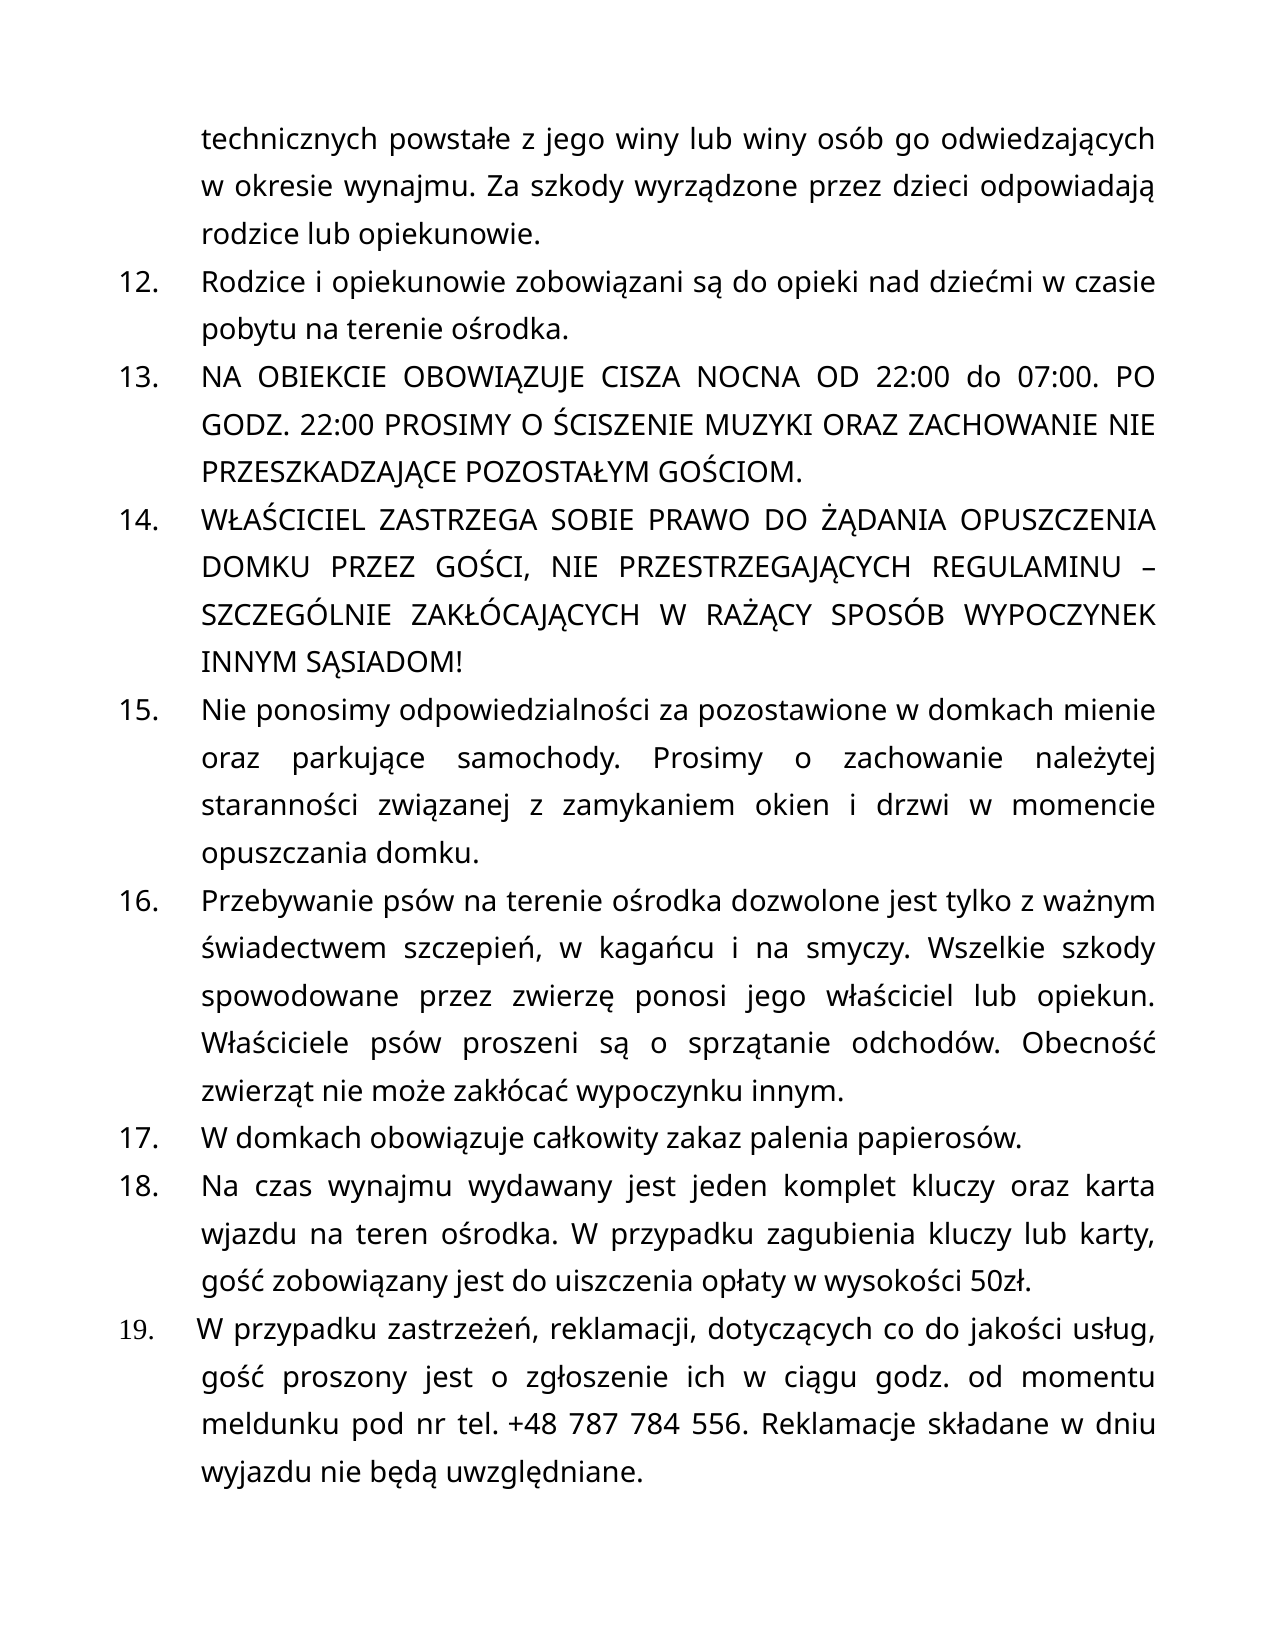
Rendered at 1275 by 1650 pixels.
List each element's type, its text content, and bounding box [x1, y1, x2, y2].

list Rodzice i opiekunowie zobowiązani są do opieki nad dziećmi w czasie pobytu na terenie ośrodka. [118, 261, 1157, 348]
list Przebywanie psów na terenie ośrodka dozwolone jest tylko z ważnym świadectwem szczepień, w kagańcu i na smyczy. Wszelkie szkody spowodowane przez zwierzę ponosi jego właściciel lub opiekun. Właściciele psów proszeni są o sprzątanie odchodów. Obecność zwierząt nie może zakłócać wypoczynku innym. [118, 880, 1157, 1110]
list Na czas wynajmu wydawany jest jeden komplet kluczy oraz karta wjazdu na teren ośrodka. W przypadku zagubienia kluczy lub karty, gość zobowiązany jest do uiszczenia opłaty w wysokości 50zł. [118, 1165, 1157, 1300]
list technicznych powstałe z jego winy lub winy osób go odwiedzających w okresie wynajmu. Za szkody wyrządzone przez dzieci odpowiadają rodzice lub opiekunowie. [118, 118, 1157, 253]
list W domkach obowiązuje całkowity zakaz palenia papierosów. [118, 1118, 1157, 1157]
list Nie ponosimy odpowiedzialności za pozostawione w domkach mienie oraz parkujące samochody. Prosimy o zachowanie należytej staranności związanej z zamykaniem okien i drzwi w momencie opuszczania domku. [118, 689, 1157, 872]
list NA OBIEKCIE OBOWIĄZUJE CISZA NOCNA OD 22:00 do 07:00. PO GODZ. 22:00 PROSIMY O ŚCISZENIE MUZYKI ORAZ ZACHOWANIE NIE PRZESZKADZAJĄCE POZOSTAŁYM GOŚCIOM. [118, 356, 1157, 491]
list W przypadku zastrzeżeń, reklamacji, dotyczących co do jakości usług, gość proszony jest o zgłoszenie ich w ciągu godz. od momentu meldunku pod nr tel. +48 787 784 556. Reklamacje składane w dniu wyjazdu nie będą uwzględniane. [118, 1308, 1157, 1491]
list WŁAŚCICIEL ZASTRZEGA SOBIE PRAWO DO ŻĄDANIA OPUSZCZENIA DOMKU PRZEZ GOŚCI, NIE PRZESTRZEGAJĄCYCH REGULAMINU – SZCZEGÓLNIE ZAKŁÓCAJĄCYCH W RAŻĄCY SPOSÓB WYPOCZYNEK INNYM SĄSIADOM! [118, 499, 1157, 681]
